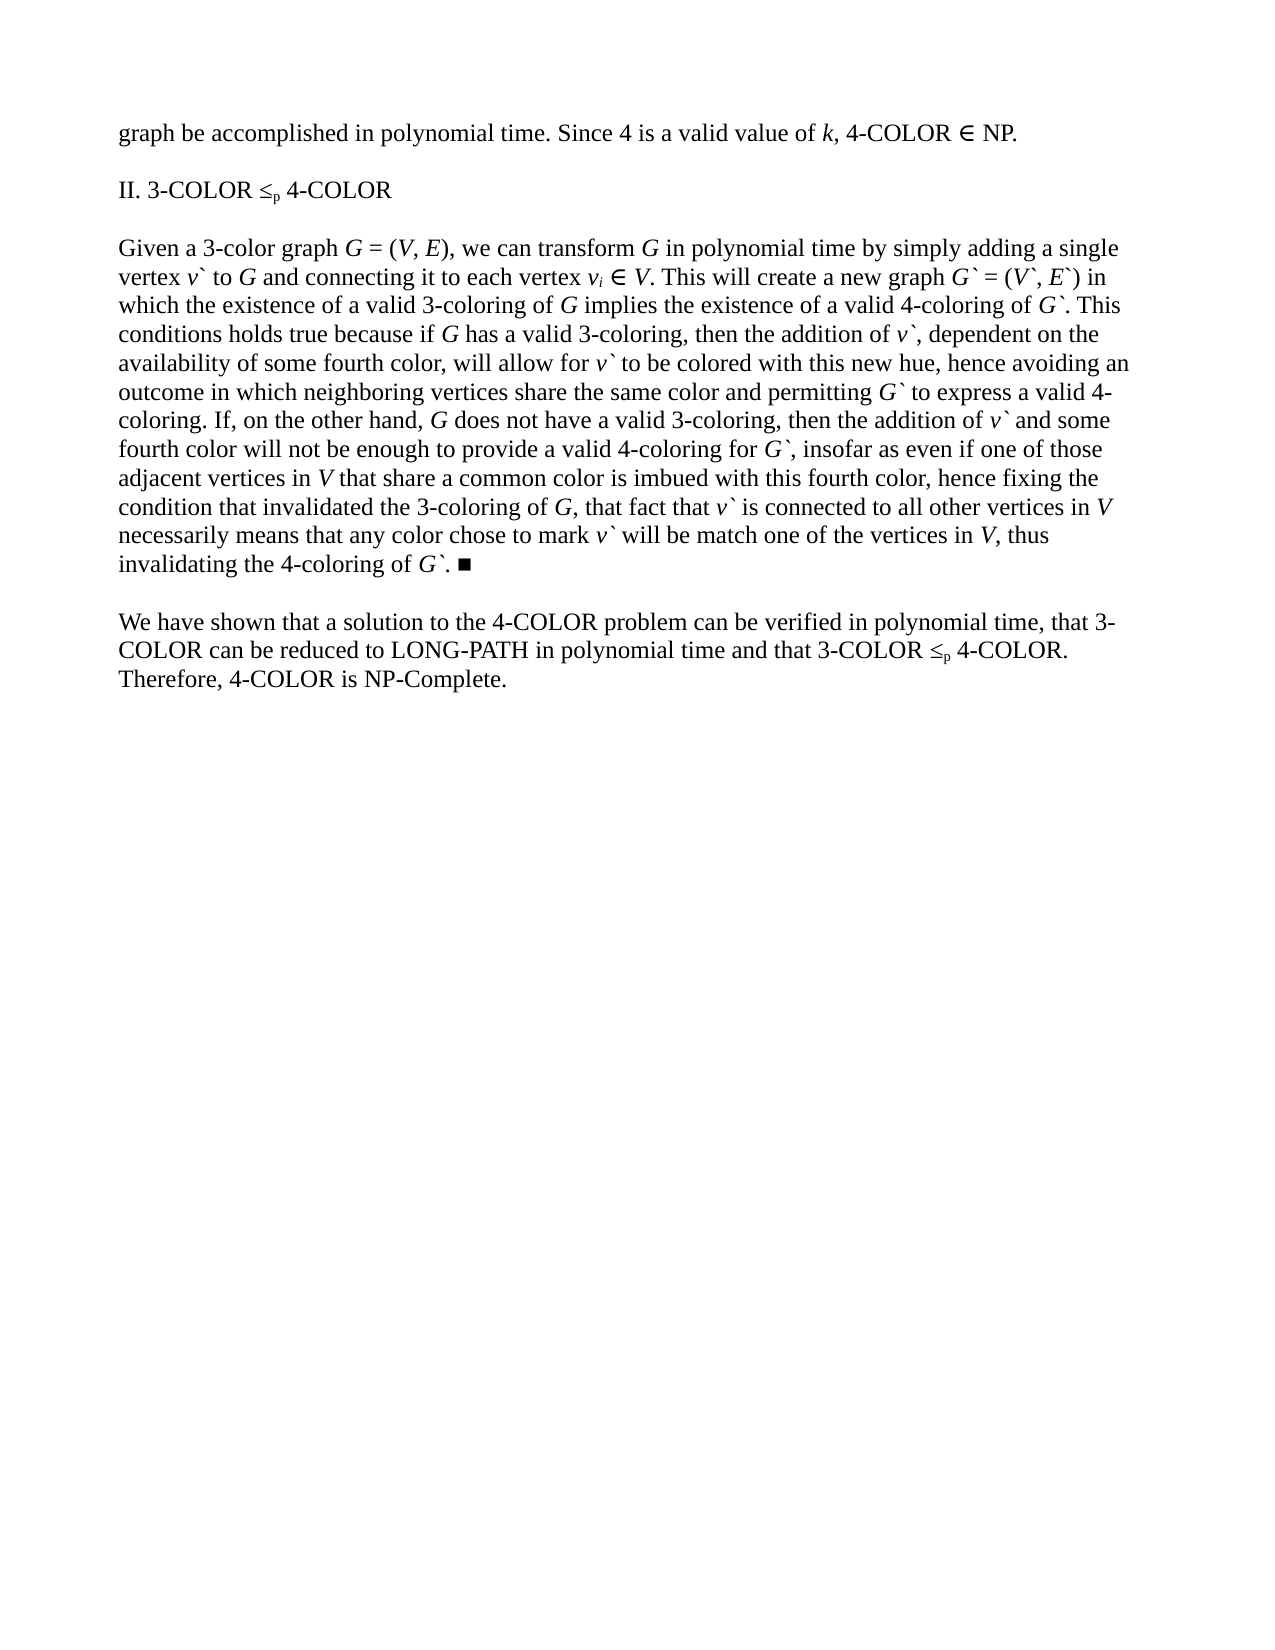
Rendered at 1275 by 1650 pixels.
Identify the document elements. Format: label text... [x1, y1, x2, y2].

text graph be accomplished in polynomial time. Since 4 is a valid value of k, 4-COLOR ∈ NP. [118, 118, 1157, 147]
text We have shown that a solution to the 4-COLOR problem can be verified in polynomial time, that 3-COLOR can be reduced to LONG-PATH in polynomial time and that 3-COLOR ≤p 4-COLOR. Therefore, 4-COLOR is NP-Complete. [118, 607, 1157, 693]
text Given a 3-color graph G = (V, E), we can transform G in polynomial time by simply adding a single vertex v` to G and connecting it to each vertex vi ∈ V. This will create a new graph G` = (V`, E`) in which the existence of a valid 3-coloring of G implies the existence of a valid 4-coloring of G`. This conditions holds true because if G has a valid 3-coloring, then the addition of v`, dependent on the availability of some fourth color, will allow for v` to be colored with this new hue, hence avoiding an outcome in which neighboring vertices share the same color and permitting G` to express a valid 4-coloring. If, on the other hand, G does not have a valid 3-coloring, then the addition of v` and some fourth color will not be enough to provide a valid 4-coloring for G`, insofar as even if one of those adjacent vertices in V that share a common color is imbued with this fourth color, hence fixing the condition that invalidated the 3-coloring of G, that fact that v` is connected to all other vertices in V necessarily means that any color chose to mark v` will be match one of the vertices in V, thus invalidating the 4-coloring of G`. ■ [118, 233, 1157, 578]
text II. 3-COLOR ≤p 4-COLOR [118, 176, 1157, 204]
